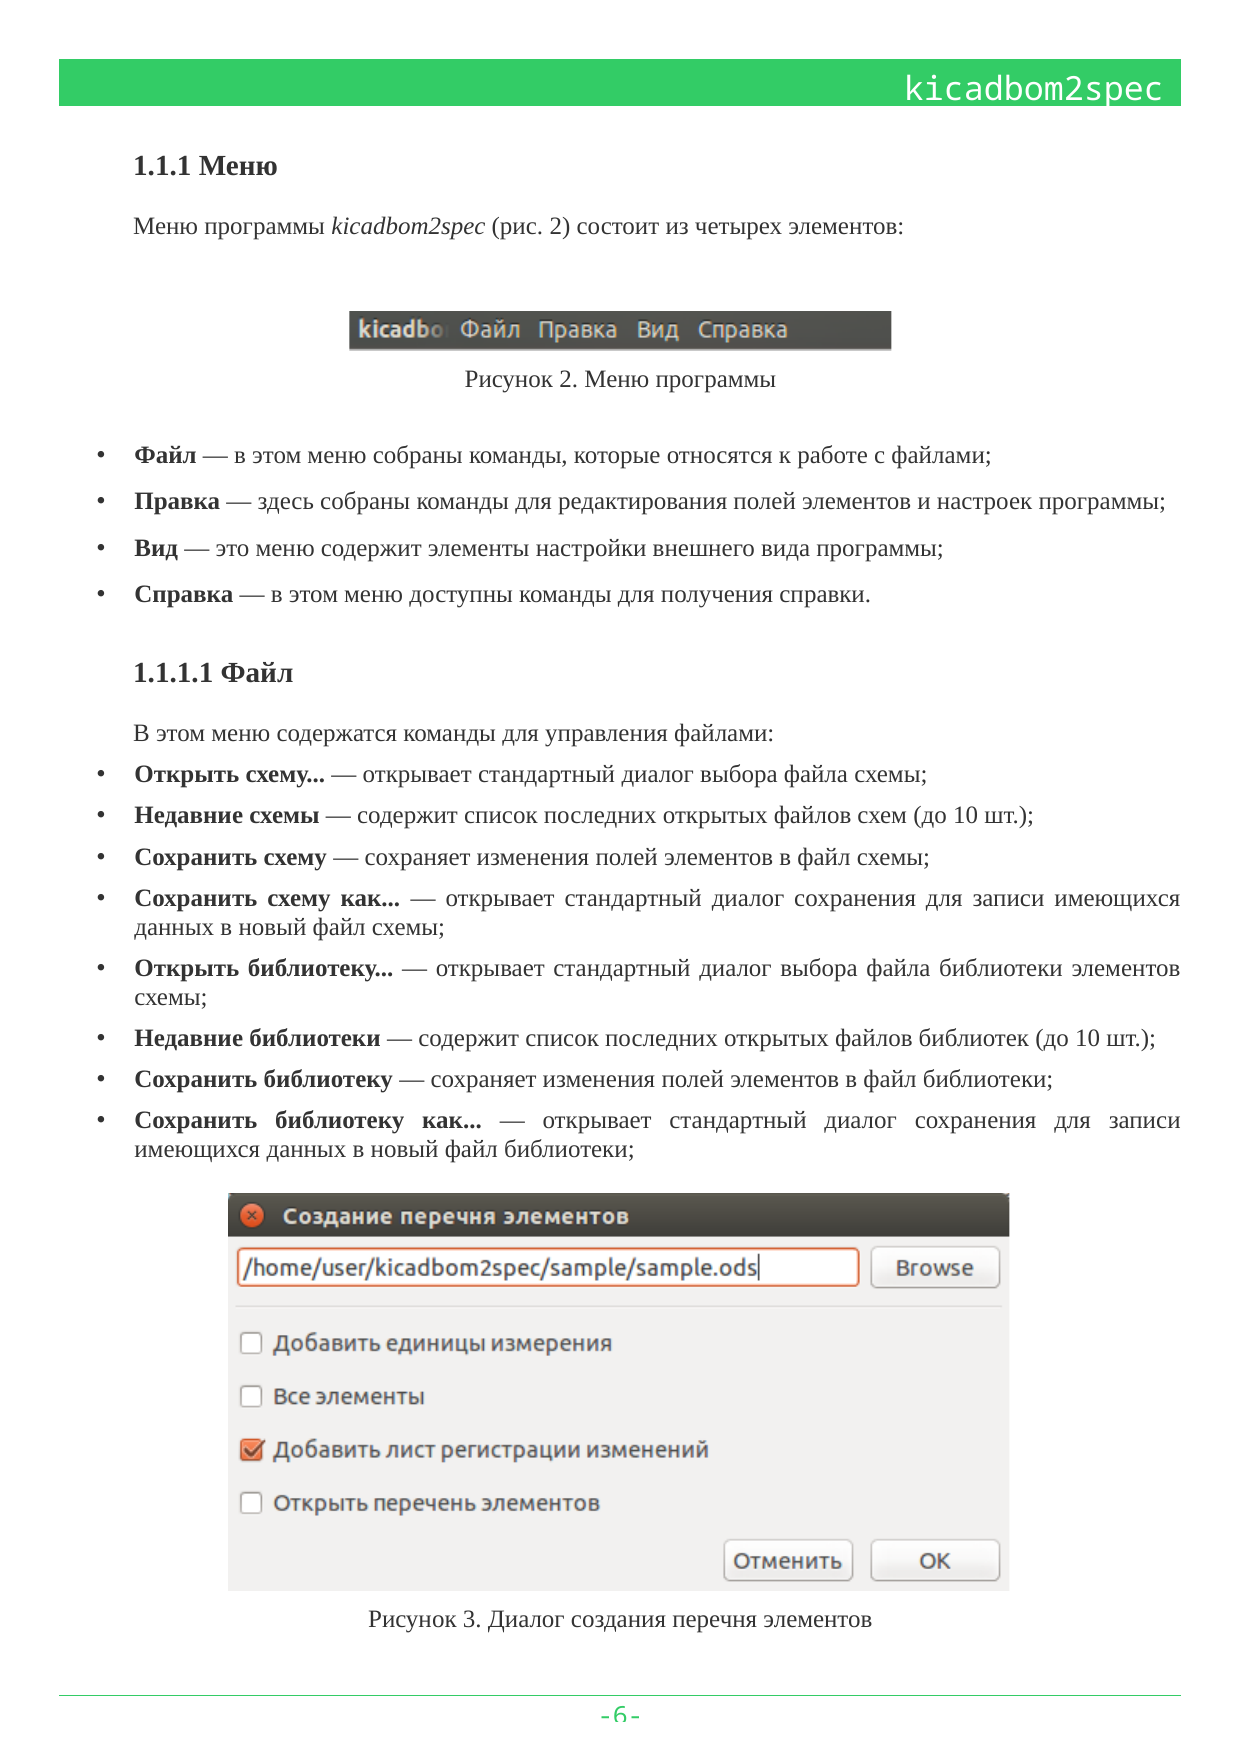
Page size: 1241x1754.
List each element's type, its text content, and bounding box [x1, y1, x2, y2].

list Открыть схему... — открывает стандартный диалог выбора файла схемы; [97, 759, 1181, 788]
list Сохранить библиотеку — сохраняет изменения полей элементов в файл библиотеки; [97, 1064, 1181, 1093]
list Открыть библиотеку... — открывает стандартный диалог выбора файла библиотеки элементов схемы; [97, 953, 1181, 1011]
picture [349, 311, 892, 351]
subtitle 1.1.1.1 Файл [133, 655, 1181, 688]
list Сохранить схему как... — открывает стандартный диалог сохранения для записи имеющихся данных в новый файл схемы; [97, 883, 1181, 941]
list Недавние схемы — содержит список последних открытых файлов схем (до 10 шт.); [97, 801, 1181, 829]
list Вид — это меню содержит элементы настройки внешнего вида программы; [97, 533, 1181, 561]
subtitle 1.1.1 Меню [133, 148, 1181, 181]
list Правка — здесь собраны команды для редактирования полей элементов и настроек программы; [97, 486, 1181, 515]
list Сохранить схему — сохраняет изменения полей элементов в файл схемы; [97, 842, 1181, 871]
text В этом меню содержатся команды для управления файлами: [59, 718, 1181, 747]
text Меню программы kicadbom2spec (рис. 2) состоит из четырех элементов: [59, 211, 1181, 239]
list Сохранить библиотеку как... — открывает стандартный диалог сохранения для записи имеющихся данных в новый файл библиотеки; [97, 1106, 1181, 1163]
picture [228, 1193, 1010, 1591]
list Недавние библиотеки — содержит список последних открытых файлов библиотек (до 10 шт.); [97, 1023, 1181, 1052]
list Справка — в этом меню доступны команды для получения справки. [97, 579, 1181, 608]
text Рисунок 3. Диалог создания перечня элементов [228, 1193, 1012, 1633]
text Рисунок 2. Меню программы [349, 351, 891, 393]
list Файл — в этом меню собраны команды, которые относятся к работе с файлами; [97, 440, 1181, 468]
